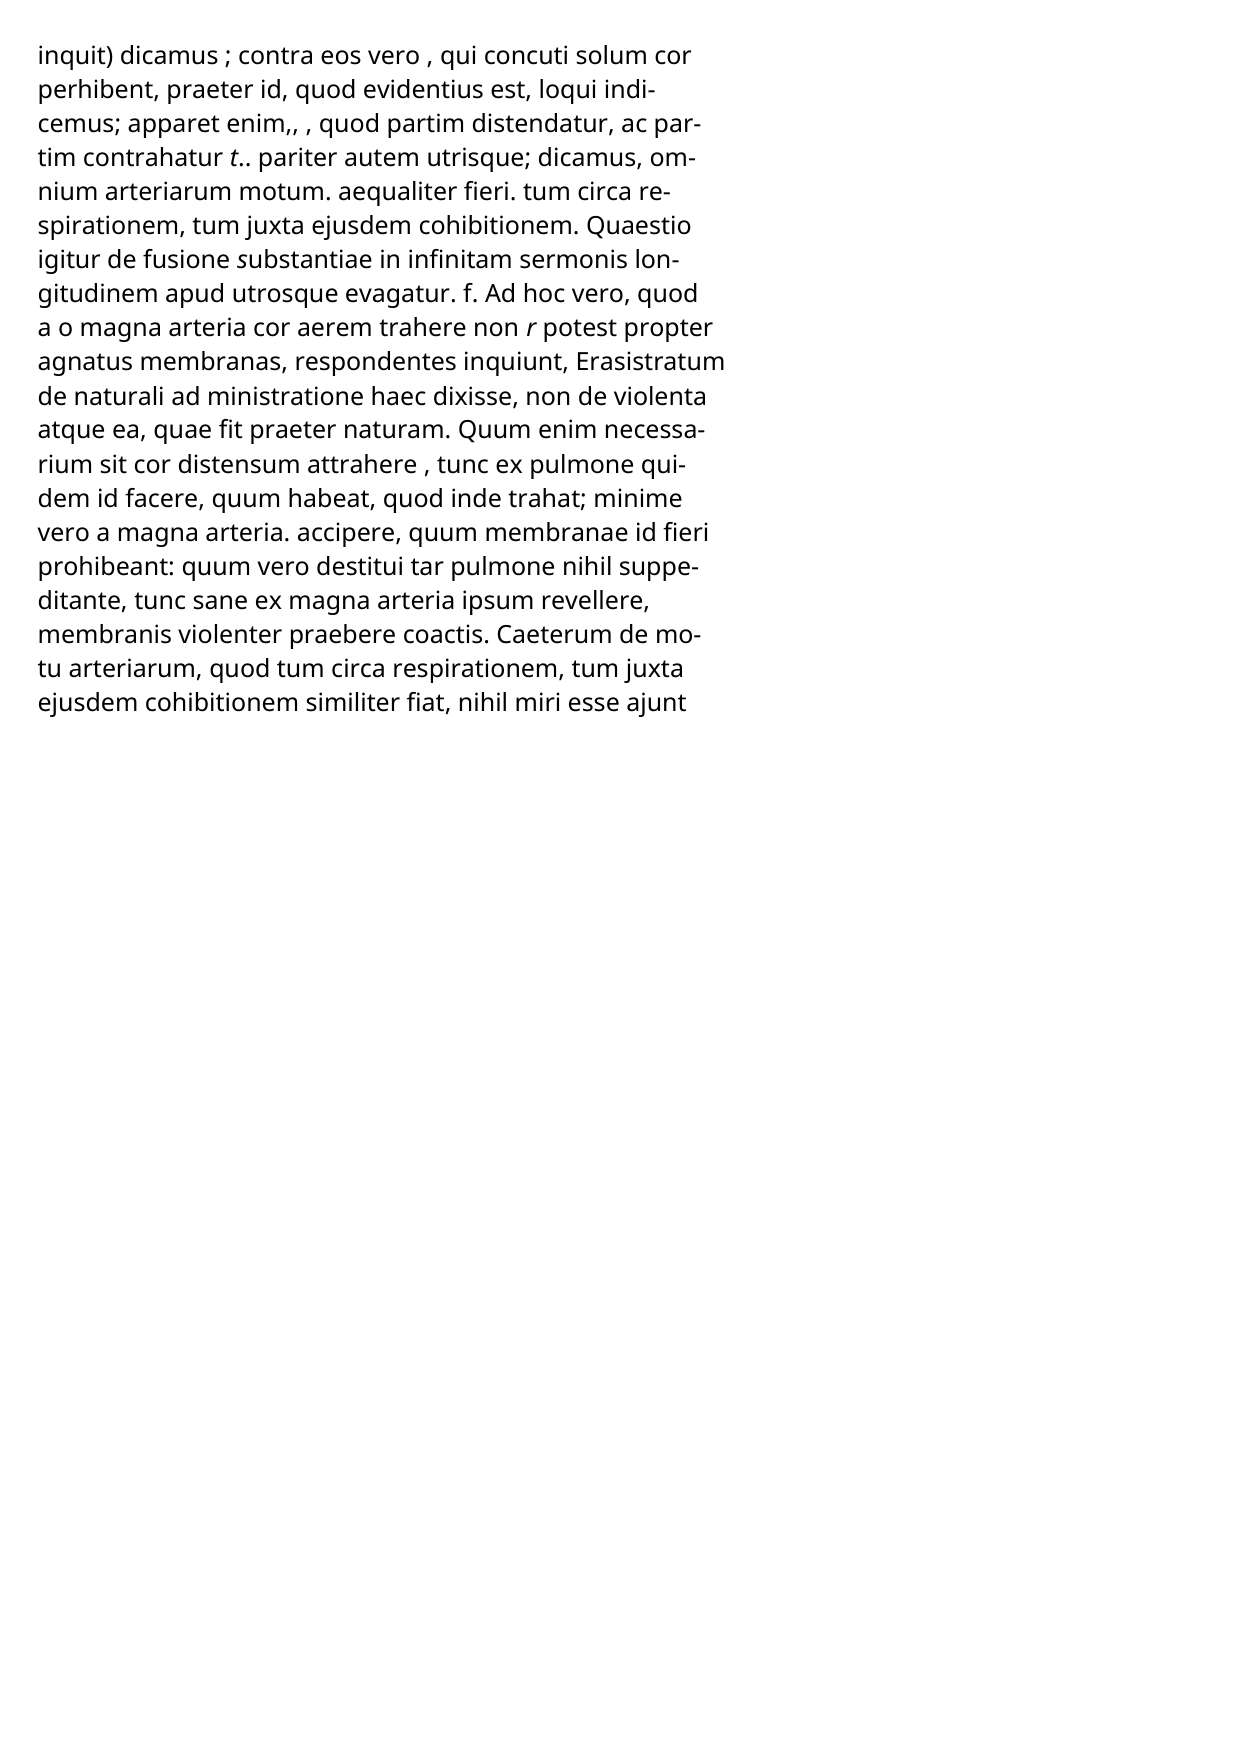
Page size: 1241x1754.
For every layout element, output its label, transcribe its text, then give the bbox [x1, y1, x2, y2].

text inquit) dicamus ; contra eos vero , qui concuti solum cor perhibent, praeter id, quod evidentius est, loqui indi- cemus; apparet enim,, , quod partim distendatur, ac par- tim contrahatur t.. pariter autem utrisque; dicamus, om- nium arteriarum motum. aequaliter fieri. tum circa re- spirationem, tum juxta ejusdem cohibitionem. Quaestio igitur de fusione substantiae in infinitam sermonis lon- gitudinem apud utrosque evagatur. f. Ad hoc vero, quod a o magna arteria cor aerem trahere non r potest propter agnatus membranas, respondentes inquiunt, Erasistratum de naturali ad ministratione haec dixisse, non de violenta atque ea, quae fit praeter naturam. Quum enim necessa- rium sit cor distensum attrahere , tunc ex pulmone qui- dem id facere, quum habeat, quod inde trahat; minime vero a magna arteria. accipere, quum membranae id fieri prohibeant: quum vero destitui tar pulmone nihil suppe- ditante, tunc sane ex magna arteria ipsum revellere, membranis violenter praebere coactis. Caeterum de mo- tu arteriarum, quod tum circa respirationem, tum juxta ejusdem cohibitionem similiter fiat, nihil miri esse ajunt [37, 37, 1203, 719]
